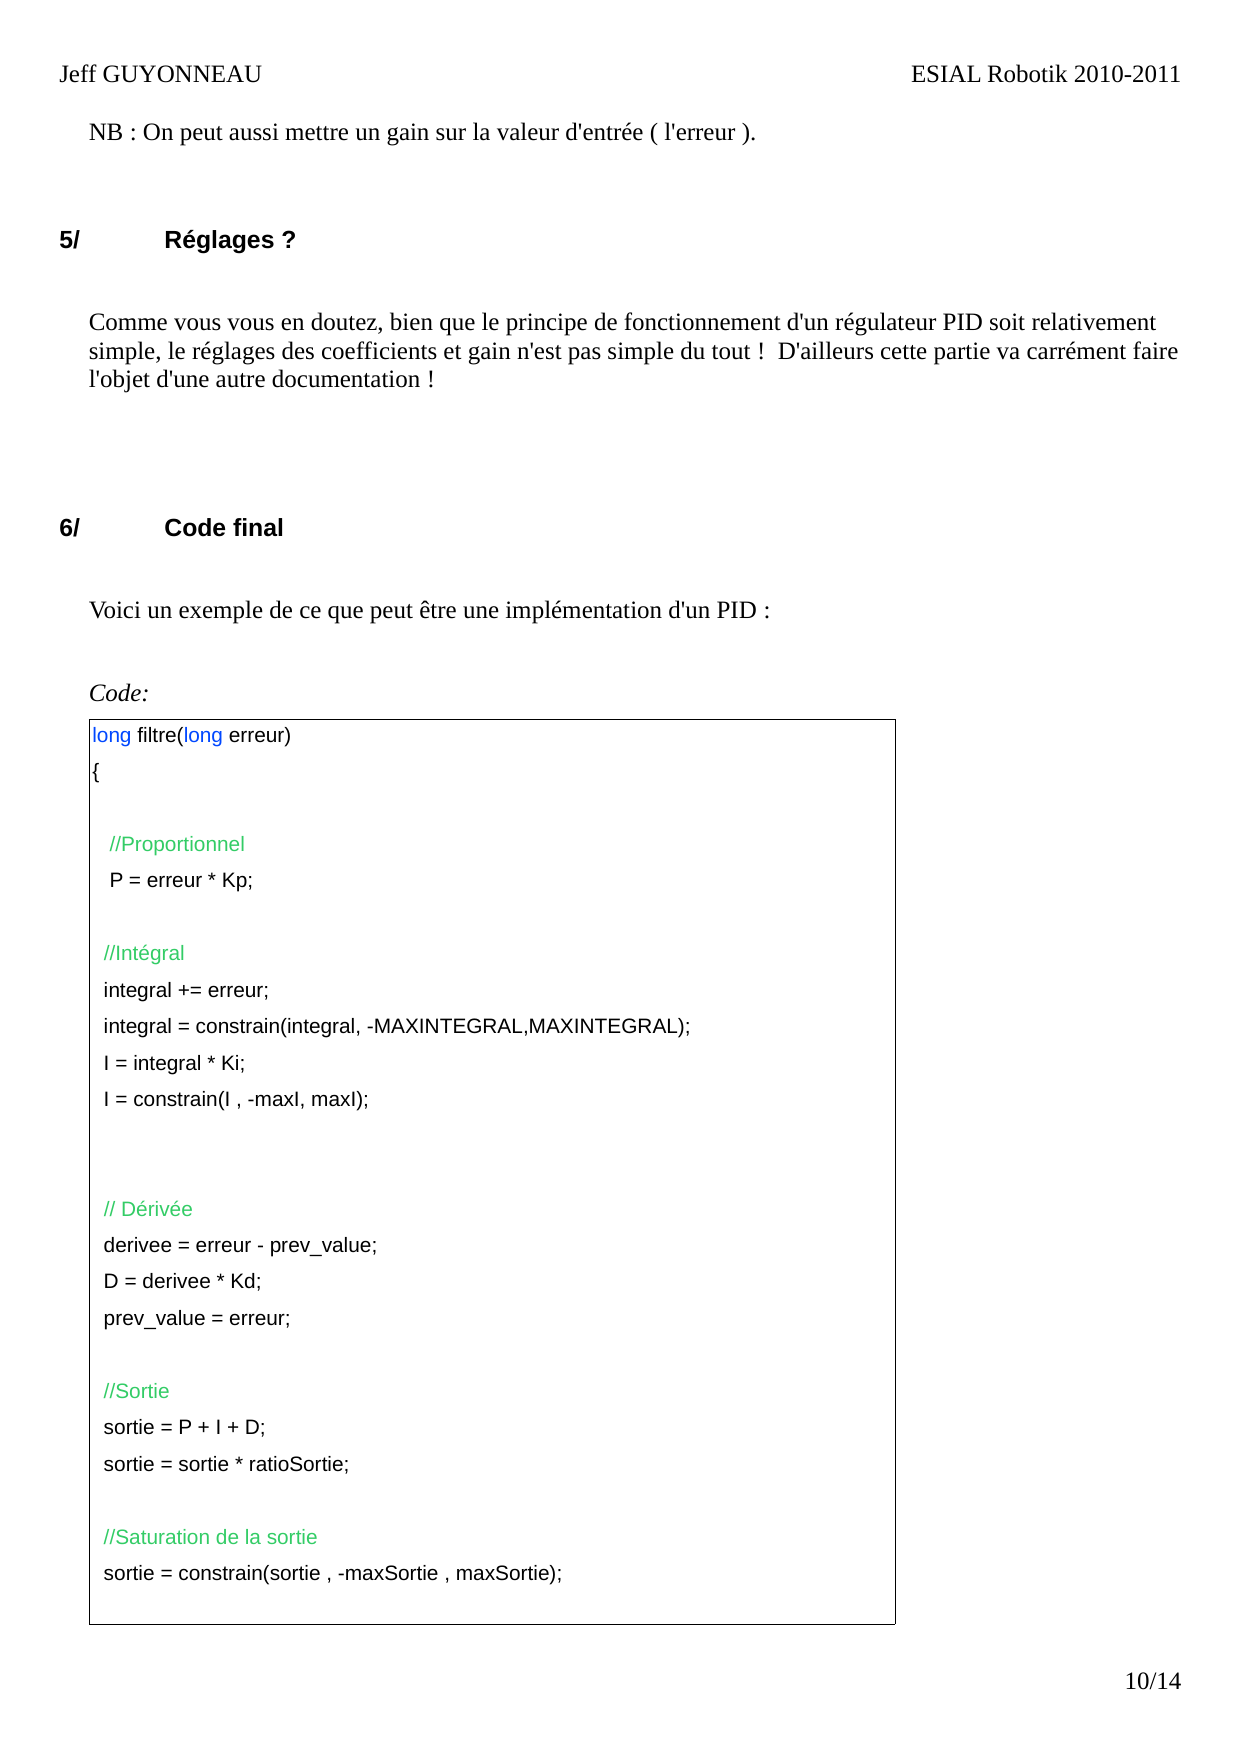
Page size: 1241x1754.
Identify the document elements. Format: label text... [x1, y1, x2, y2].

text integral += erreur; [90, 974, 895, 1002]
text prev_value = erreur; [90, 1303, 895, 1330]
text Voici un exemple de ce que peut être une implémentation d'un PID : [88, 596, 1181, 624]
text { [90, 756, 895, 783]
text sortie = P + I + D; [90, 1412, 895, 1439]
subtitle Réglages ? [59, 225, 1181, 253]
text integral = constrain(integral, -MAXINTEGRAL,MAXINTEGRAL); [90, 1011, 895, 1038]
subtitle Code final [59, 513, 1181, 542]
text sortie = constrain(sortie , -maxSortie , maxSortie); [90, 1558, 895, 1585]
text I = integral * Ki; [90, 1047, 895, 1074]
text P = erreur * Kp; [90, 865, 895, 892]
text NB : On peut aussi mettre un gain sur la valeur d'entrée ( l'erreur ). [88, 117, 1181, 146]
text Comme vous vous en doutez, bien que le principe de fonctionnement d'un régulateur PID soit relativement simple, le réglages des coefficients et gain n'est pas simple du tout ! D'ailleurs cette partie va carrément faire l'objet d'une autre documentation ! [88, 307, 1181, 393]
text D = derivee * Kd; [90, 1266, 895, 1293]
text //Proportionnel [90, 829, 895, 856]
text //Sortie [90, 1376, 895, 1403]
text //Saturation de la sortie [90, 1521, 895, 1548]
text //Intégral [90, 938, 895, 965]
text I = constrain(I , -maxI, maxI); [90, 1084, 895, 1111]
text Code: [88, 678, 1181, 707]
text long filtre(long erreur) [90, 720, 895, 746]
text // Dérivée [90, 1193, 895, 1220]
text derivee = erreur - prev_value; [90, 1230, 895, 1257]
text sortie = sortie * ratioSortie; [90, 1448, 895, 1476]
